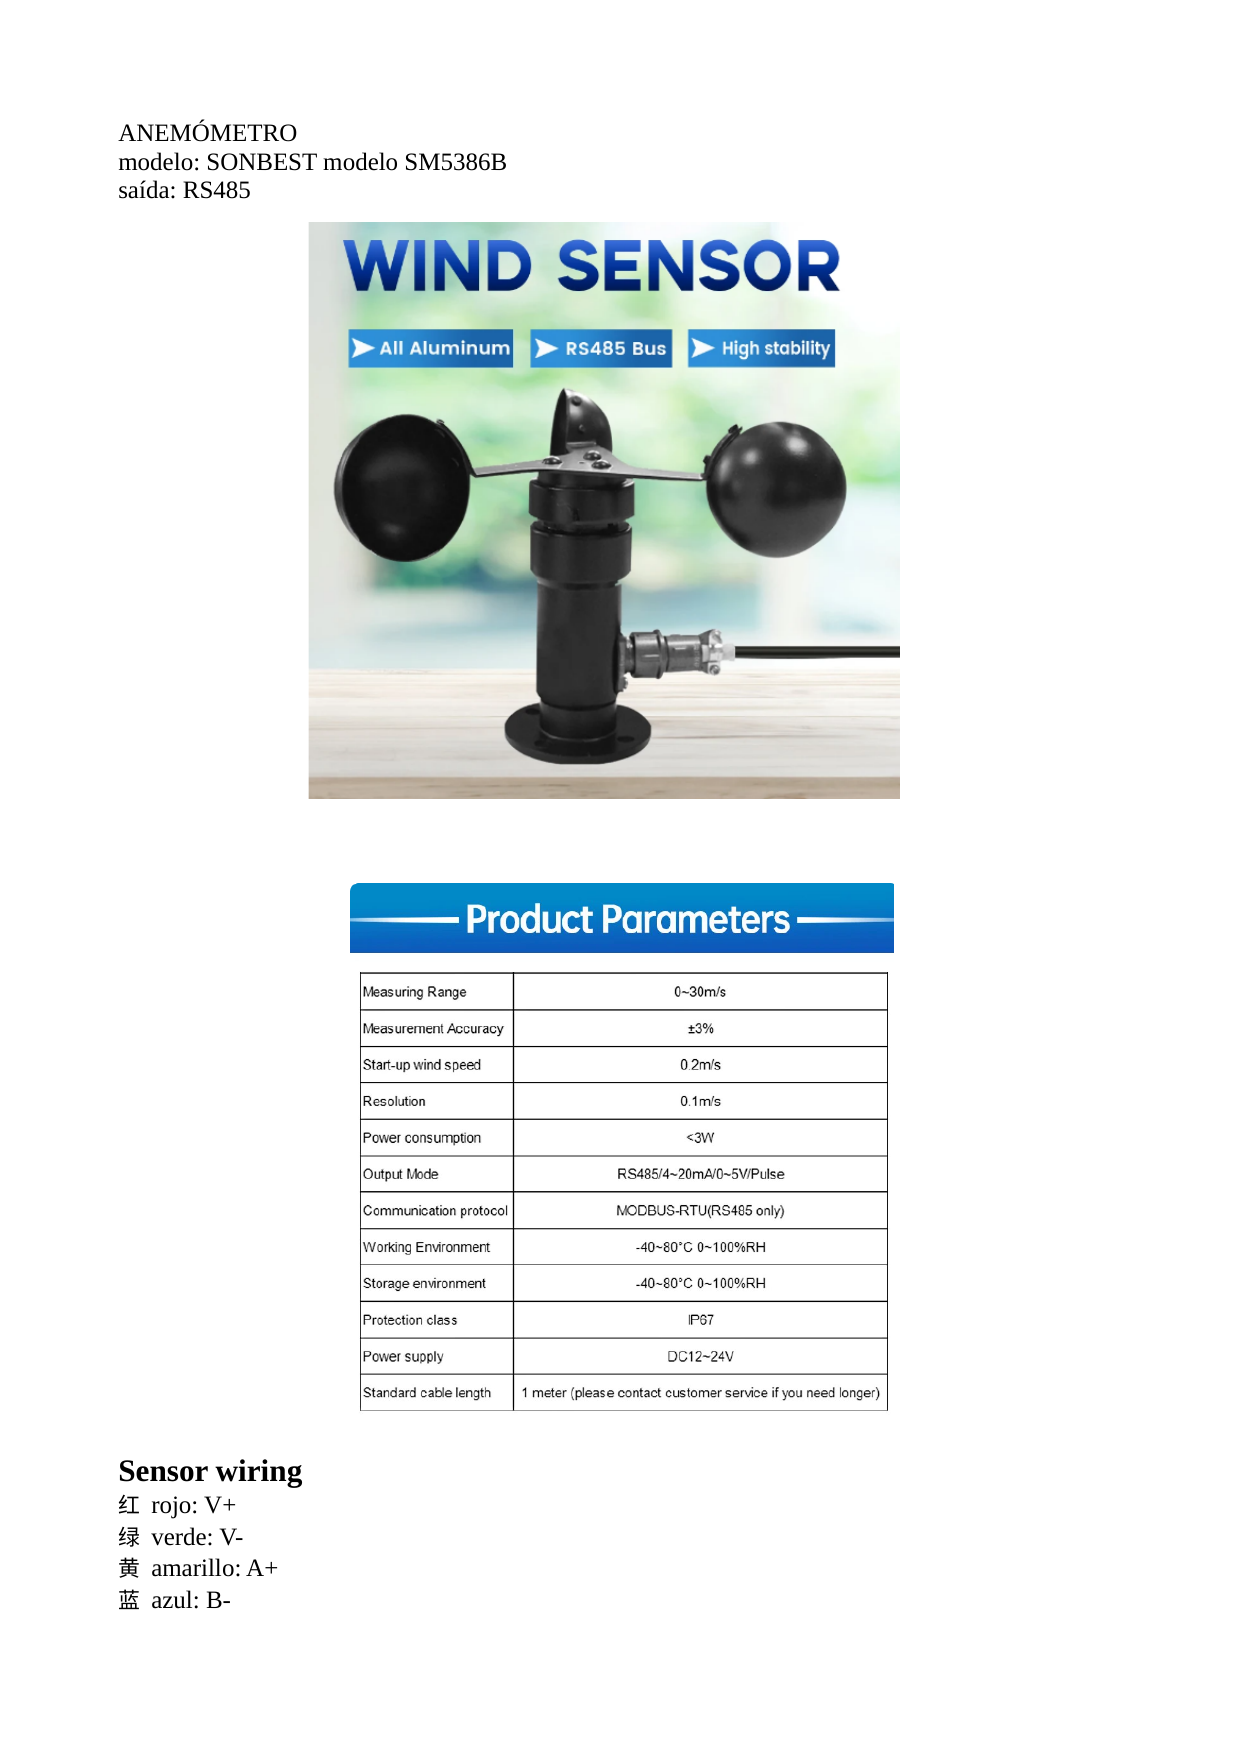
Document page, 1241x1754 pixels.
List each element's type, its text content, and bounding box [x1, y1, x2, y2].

text saída: RS485 [118, 176, 1122, 204]
text 蓝 azul: B- [118, 1583, 1122, 1615]
text 红 rojo: V+ [118, 1488, 1122, 1520]
text Sensor wiring [118, 1452, 1122, 1488]
text 绿 verde: V- [118, 1520, 1122, 1551]
picture [308, 222, 900, 799]
text 黄 amarillo: A+ [118, 1551, 1122, 1583]
text ANEMÓMETRO [118, 118, 1122, 147]
picture [346, 874, 894, 1417]
text modelo: SONBEST modelo SM5386B [118, 147, 1122, 176]
